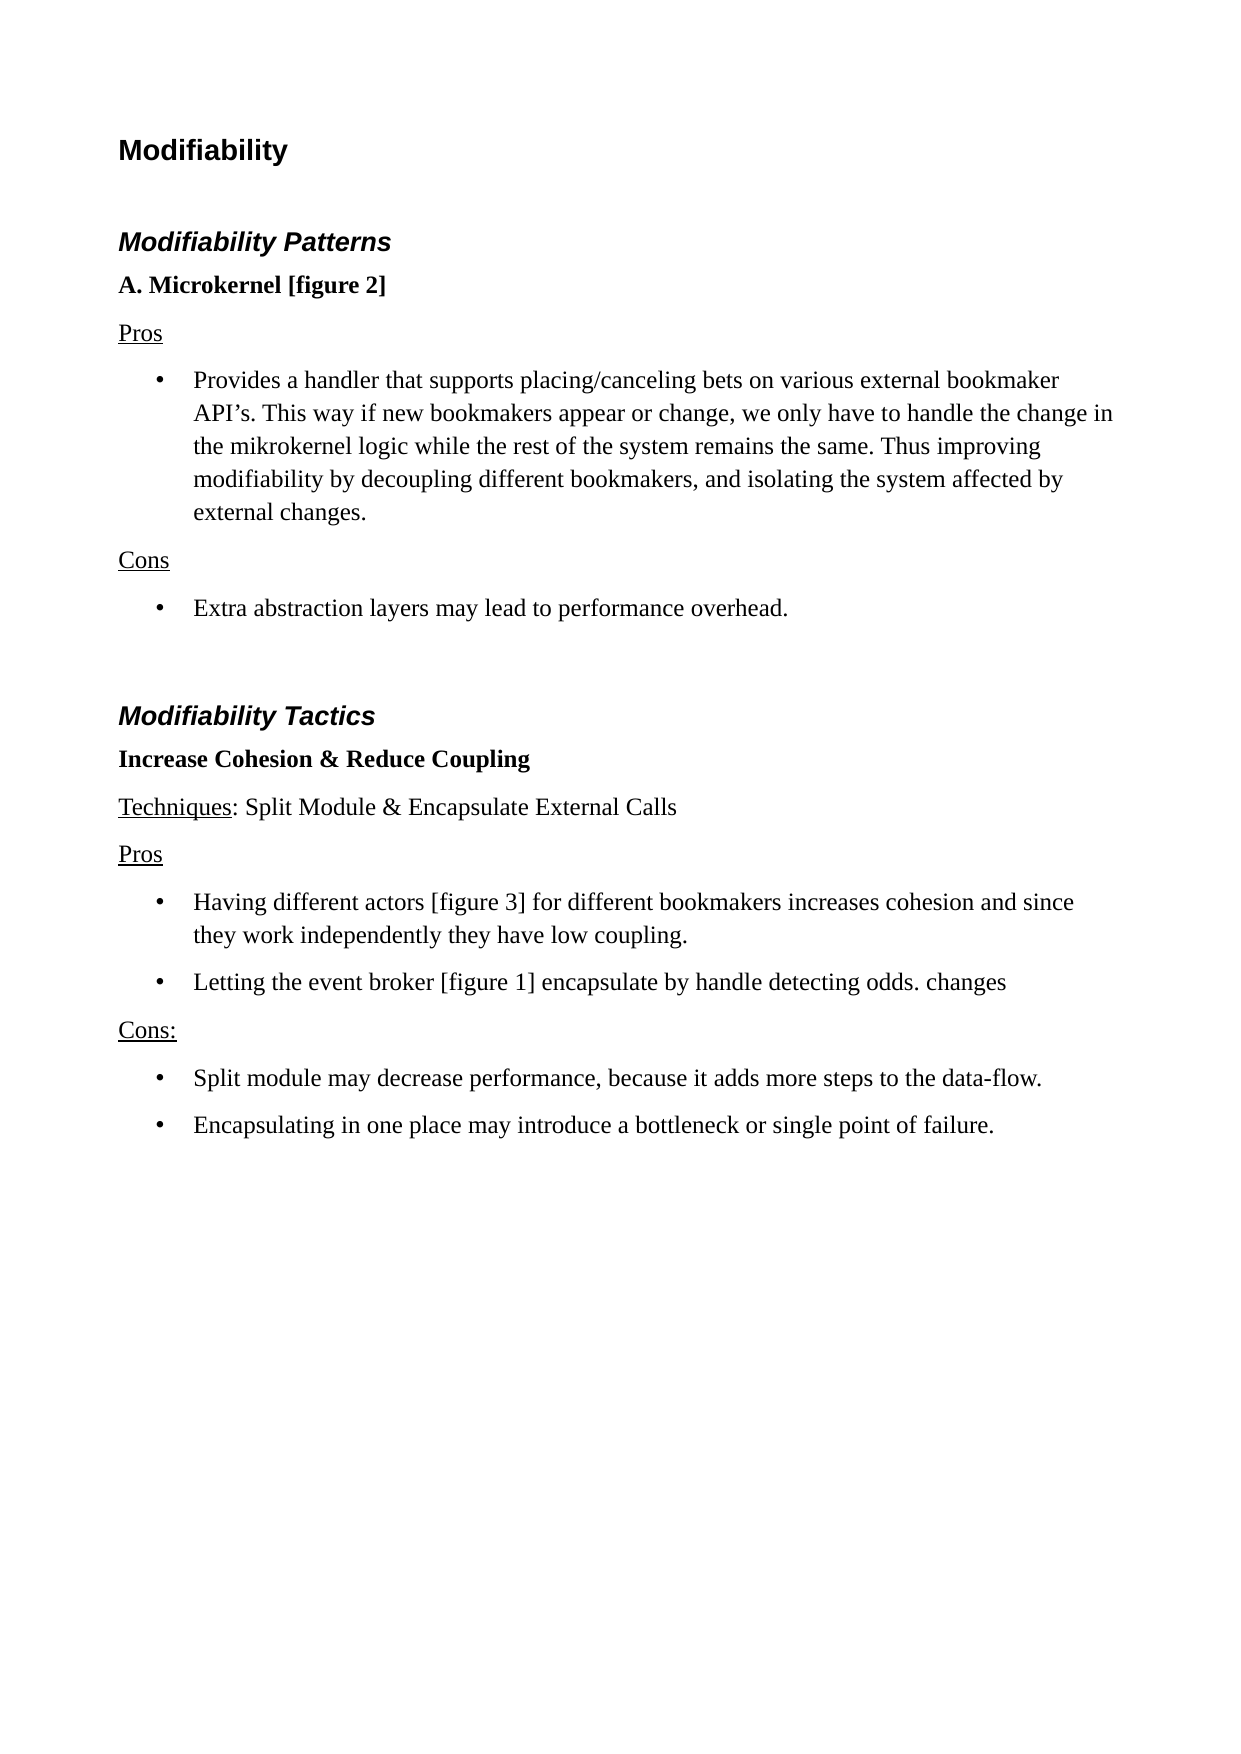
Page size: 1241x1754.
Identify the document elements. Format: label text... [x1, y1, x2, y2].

list Provides a handler that supports placing/canceling bets on various external bookmaker API’s. This way if new bookmakers appear or change, we only have to handle the change in the mikrokernel logic while the rest of the system remains the same. Thus improving modifiability by decoupling different bookmakers, and isolating the system affected by external changes. [156, 365, 1122, 526]
text Cons [118, 545, 1122, 574]
text Pros [118, 839, 1122, 868]
subtitle Modifiability Tactics [118, 700, 1122, 732]
list Extra abstraction layers may lead to performance overhead. [156, 593, 1122, 621]
text Techniques: Split Module & Encapsulate External Calls [118, 792, 1122, 820]
list Split module may decrease performance, because it adds more steps to the data-flow. [156, 1063, 1122, 1091]
list Having different actors [figure 3] for different bookmakers increases cohesion and since they work independently they have low coupling. [156, 887, 1122, 949]
text Increase Cohesion & Reduce Coupling [118, 744, 1122, 773]
text A. Microkernel [figure 2] [118, 270, 1122, 299]
list Letting the event broker [figure 1] encapsulate by handle detecting odds. changes [156, 967, 1122, 996]
text Pros [118, 318, 1122, 346]
text Cons: [118, 1015, 1122, 1044]
list Encapsulating in one place may introduce a bottleneck or single point of failure. [156, 1110, 1122, 1139]
subtitle Modifiability Patterns [118, 226, 1122, 258]
subtitle Modifiability [118, 133, 1122, 166]
